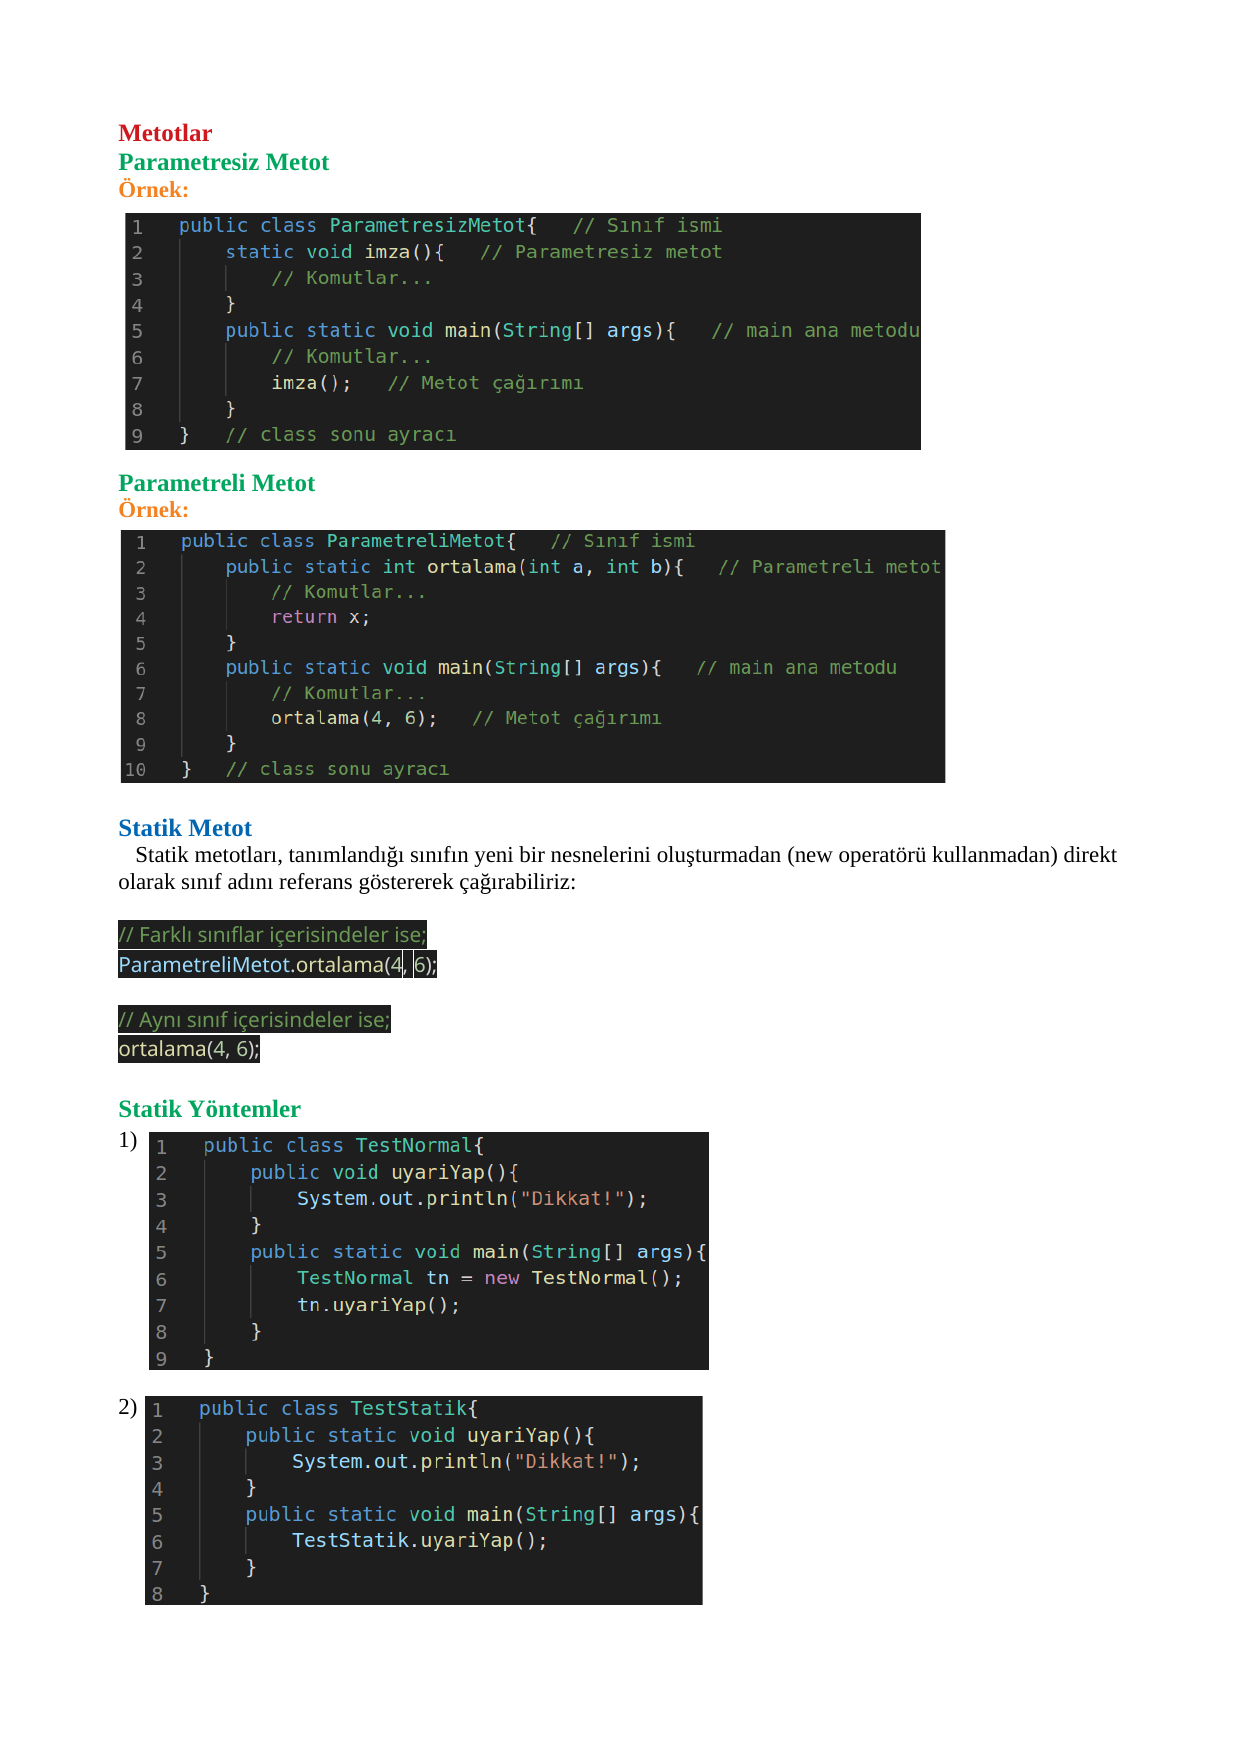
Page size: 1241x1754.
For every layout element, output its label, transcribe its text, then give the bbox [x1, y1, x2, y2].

text 1) [118, 1122, 1122, 1152]
text Statik Yöntemler [118, 1093, 1122, 1122]
text // Aynı sınıf içerisindeler ise; [118, 1005, 1122, 1033]
text 2) [118, 1389, 1122, 1419]
picture [145, 1396, 703, 1605]
text Parametreli Metot [118, 468, 1122, 496]
text Parametresiz Metot [118, 147, 1122, 176]
picture [125, 213, 921, 450]
text Statik Metot [118, 813, 1122, 841]
text Metotlar [118, 118, 1122, 147]
text ParametreliMetot.ortalama(4, 6); [118, 949, 1122, 978]
picture [120, 530, 946, 783]
text Örnek: [118, 496, 1122, 523]
text Statik metotları, tanımlandığı sınıfın yeni bir nesnelerini oluşturmadan (new operatörü kullanmadan) direkt olarak sınıf adını referans göstererek çağırabiliriz: [118, 841, 1122, 894]
text // Farklı sınıflar içerisindeler ise; [118, 920, 1122, 949]
picture [149, 1132, 709, 1370]
text Örnek: [118, 176, 1122, 202]
text ortalama(4, 6); [118, 1033, 1122, 1063]
